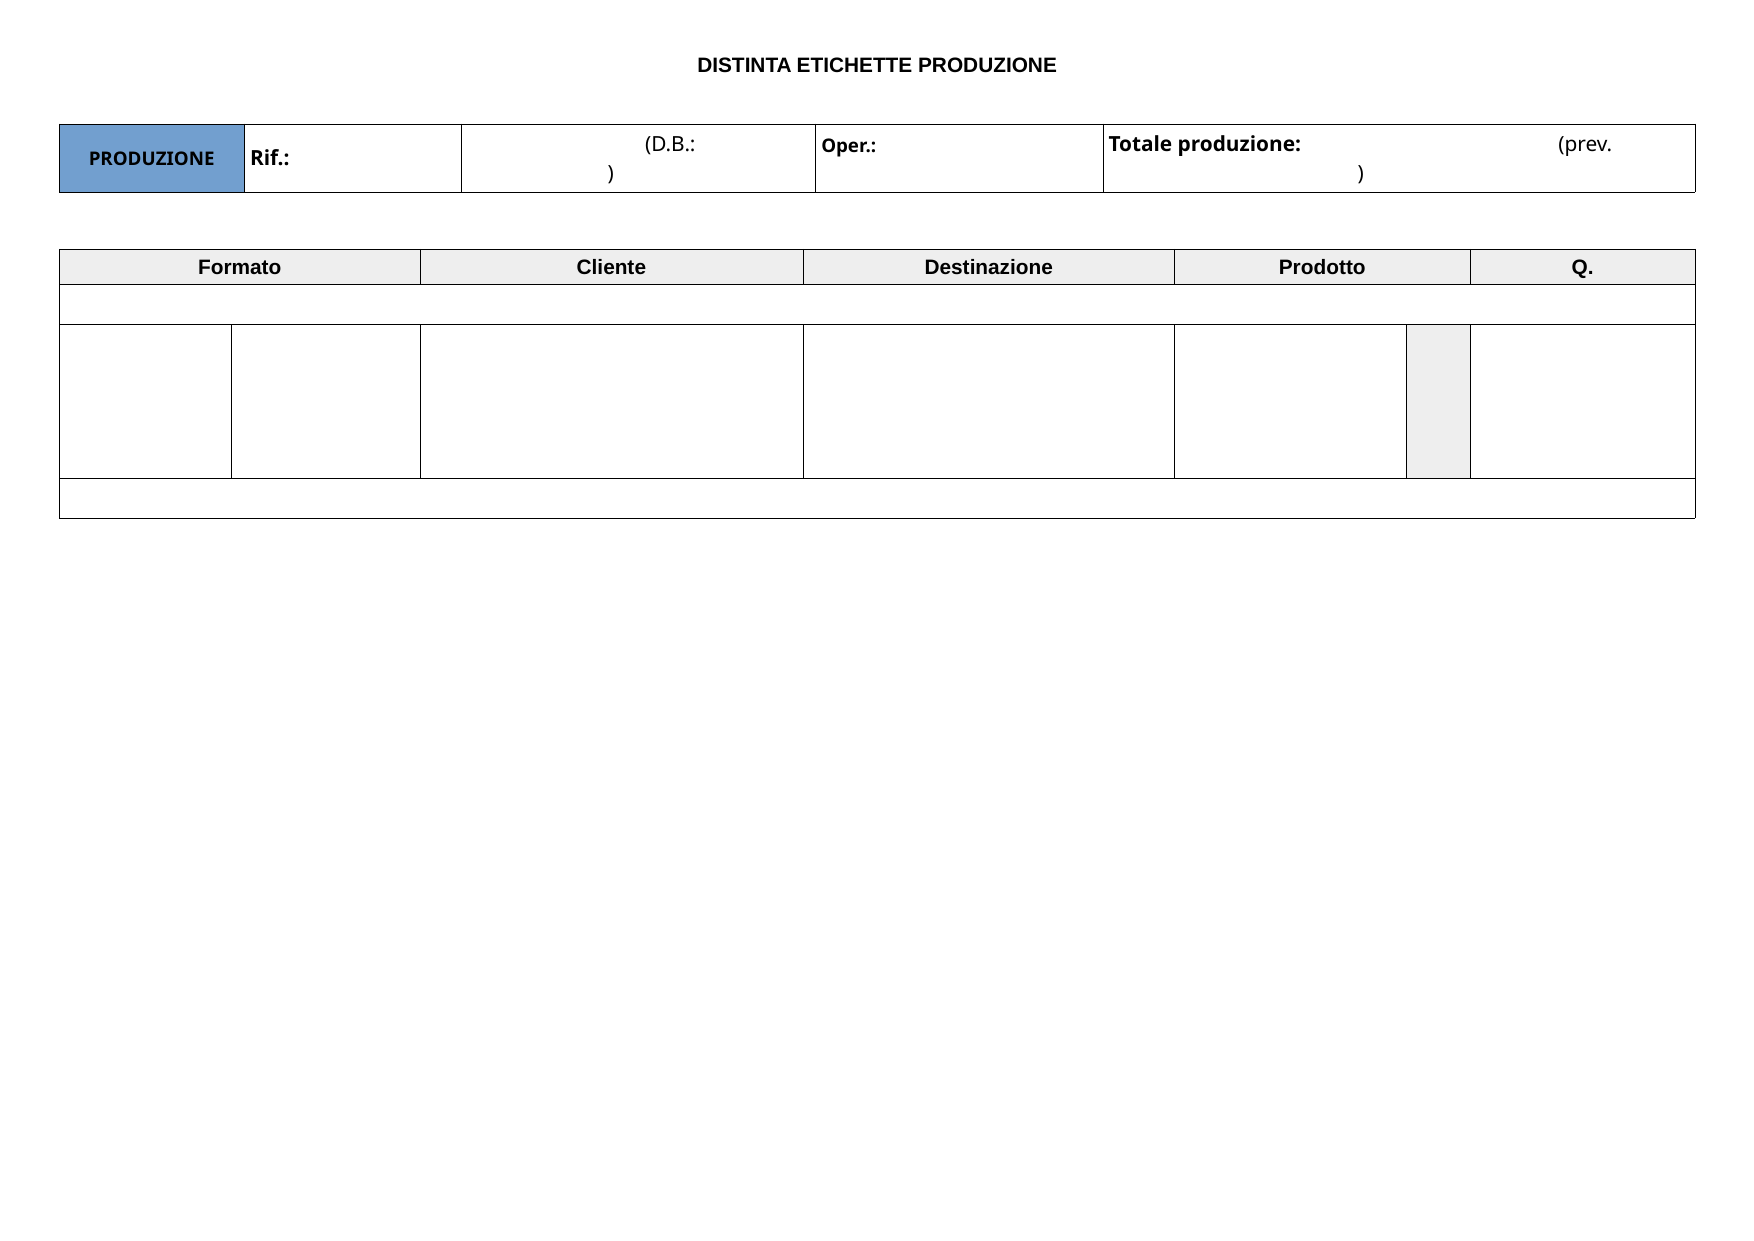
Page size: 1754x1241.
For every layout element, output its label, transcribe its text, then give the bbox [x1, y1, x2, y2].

table_header <o.product_id.name> (D.B.: <o.bom_id.name>) [462, 125, 815, 192]
table_cell <address> [804, 325, 1174, 478]
table_header Rif.: <o.name> [245, 125, 461, 192]
table_cell <job.product_id.default_code> [1175, 325, 1406, 478]
table_cell </for> [60, 479, 1695, 518]
table_header Destinazione [804, 250, 1174, 284]
table_header Cliente [421, 250, 803, 284]
table_header Q. [1471, 250, 1695, 284]
table_cell <partner><'MAGAZZINO' if not partner and not address else ''> [421, 325, 803, 478]
table_header Prodotto [1175, 250, 1470, 284]
table_cell <job.layout_id.name> [232, 325, 420, 478]
table_header Formato [60, 250, 420, 284]
table_header Oper.: <o.lavoration_ids[0].workers if len(o.lavoration_ids) >0 else ""> [816, 125, 1103, 192]
table_header Totale produzione: <formatLang(o.product_qty)> (prev. <formatLang(o.forecast_qty)>) [1104, 125, 1695, 192]
table_header PRODUZIONE [60, 125, 244, 192]
table_cell <job.product_id.q_x_pack> [1407, 325, 1470, 478]
table_cell <get_selection_item(job, 'type')> [60, 325, 231, 478]
table_cell <total> [1471, 325, 1695, 478]
table_cell <for each="job, partner, address, total in get_label_list(o)"> [60, 285, 1695, 324]
